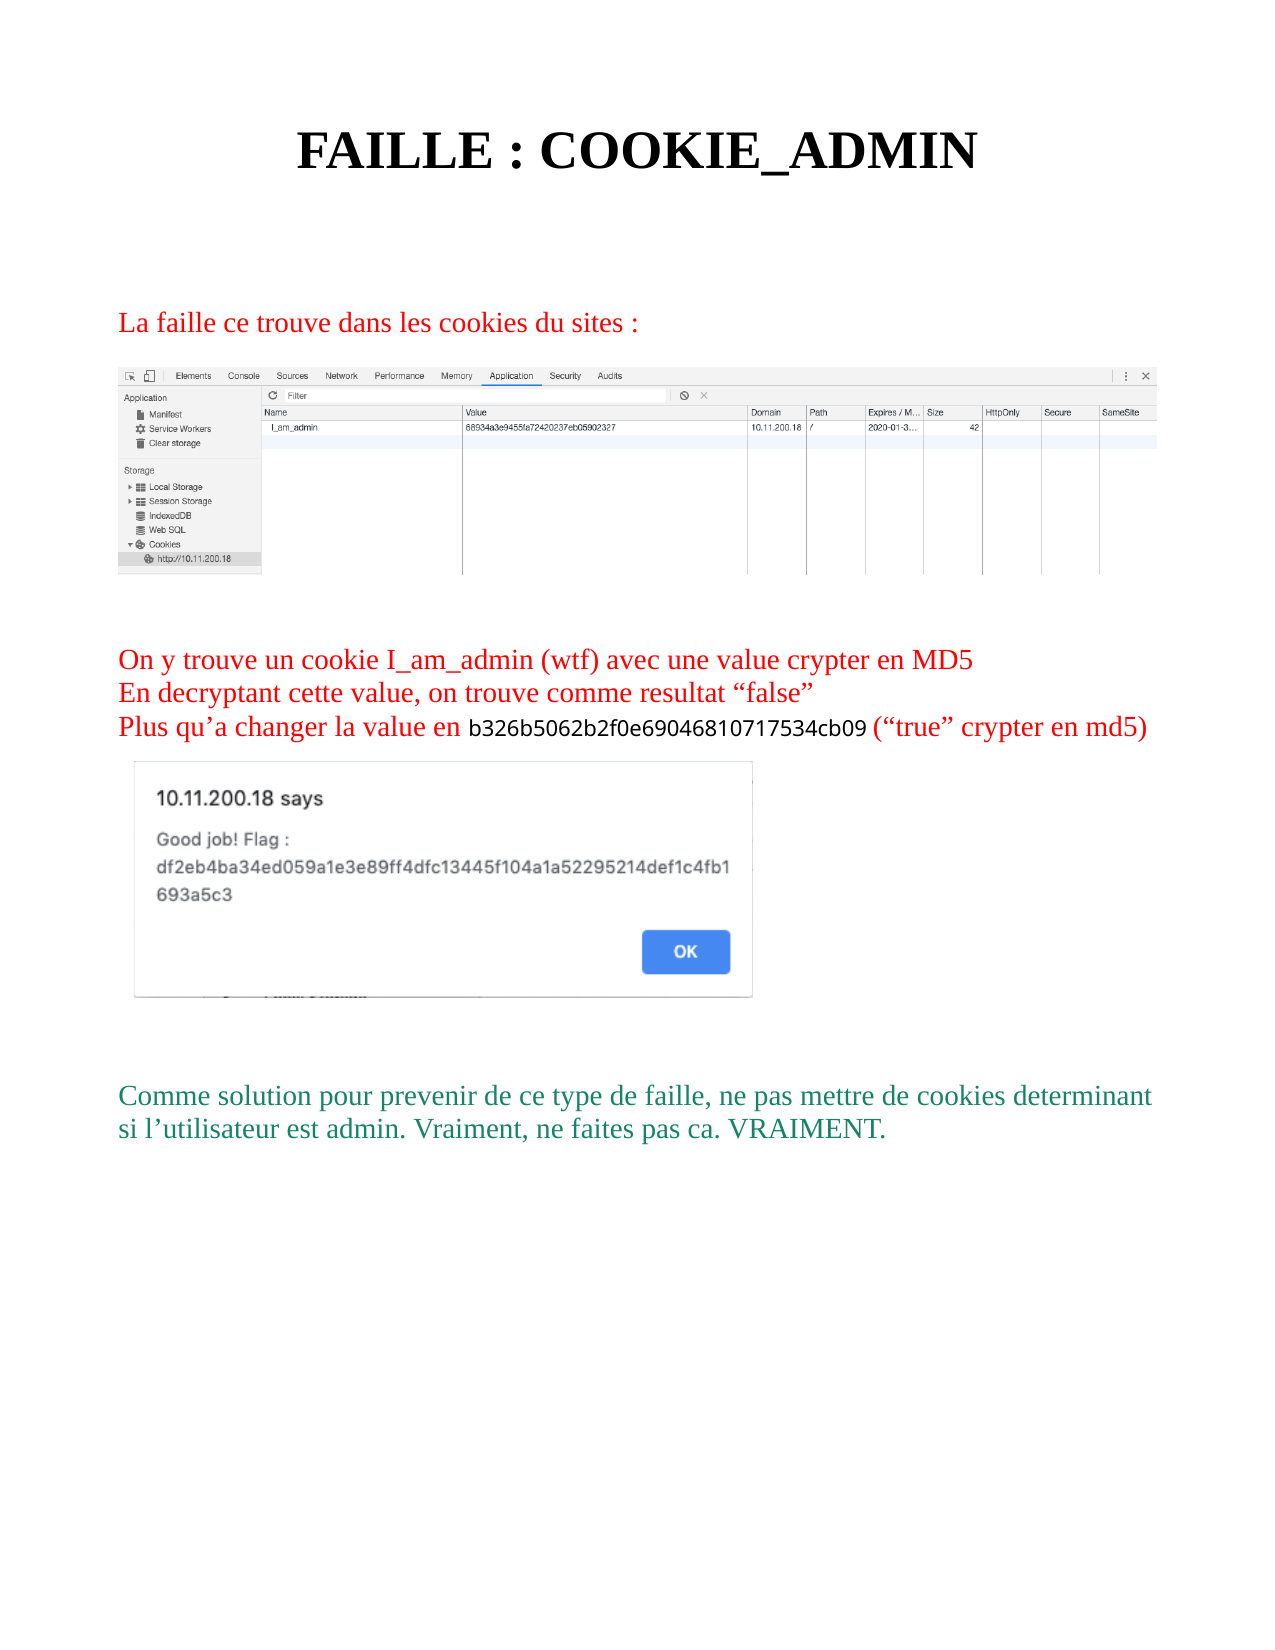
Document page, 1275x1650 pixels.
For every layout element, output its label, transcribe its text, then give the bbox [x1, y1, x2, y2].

text Comme solution pour prevenir de ce type de faille, ne pas mettre de cookies determinant si l’utilisateur est admin. Vraiment, ne faites pas ca. VRAIMENT. [118, 1078, 1157, 1145]
text En decryptant cette value, on trouve comme resultat “false” [118, 675, 1157, 709]
picture [133, 761, 753, 998]
text La faille ce trouve dans les cookies du sites : [118, 305, 1157, 338]
text On y trouve un cookie I_am_admin (wtf) avec une value crypter en MD5 [118, 642, 1157, 675]
text Plus qu’a changer la value en b326b5062b2f0e69046810717534cb09 (“true” crypter en md5) [118, 709, 1157, 743]
picture [118, 367, 1157, 575]
text FAILLE : COOKIE_ADMIN [118, 118, 1157, 180]
